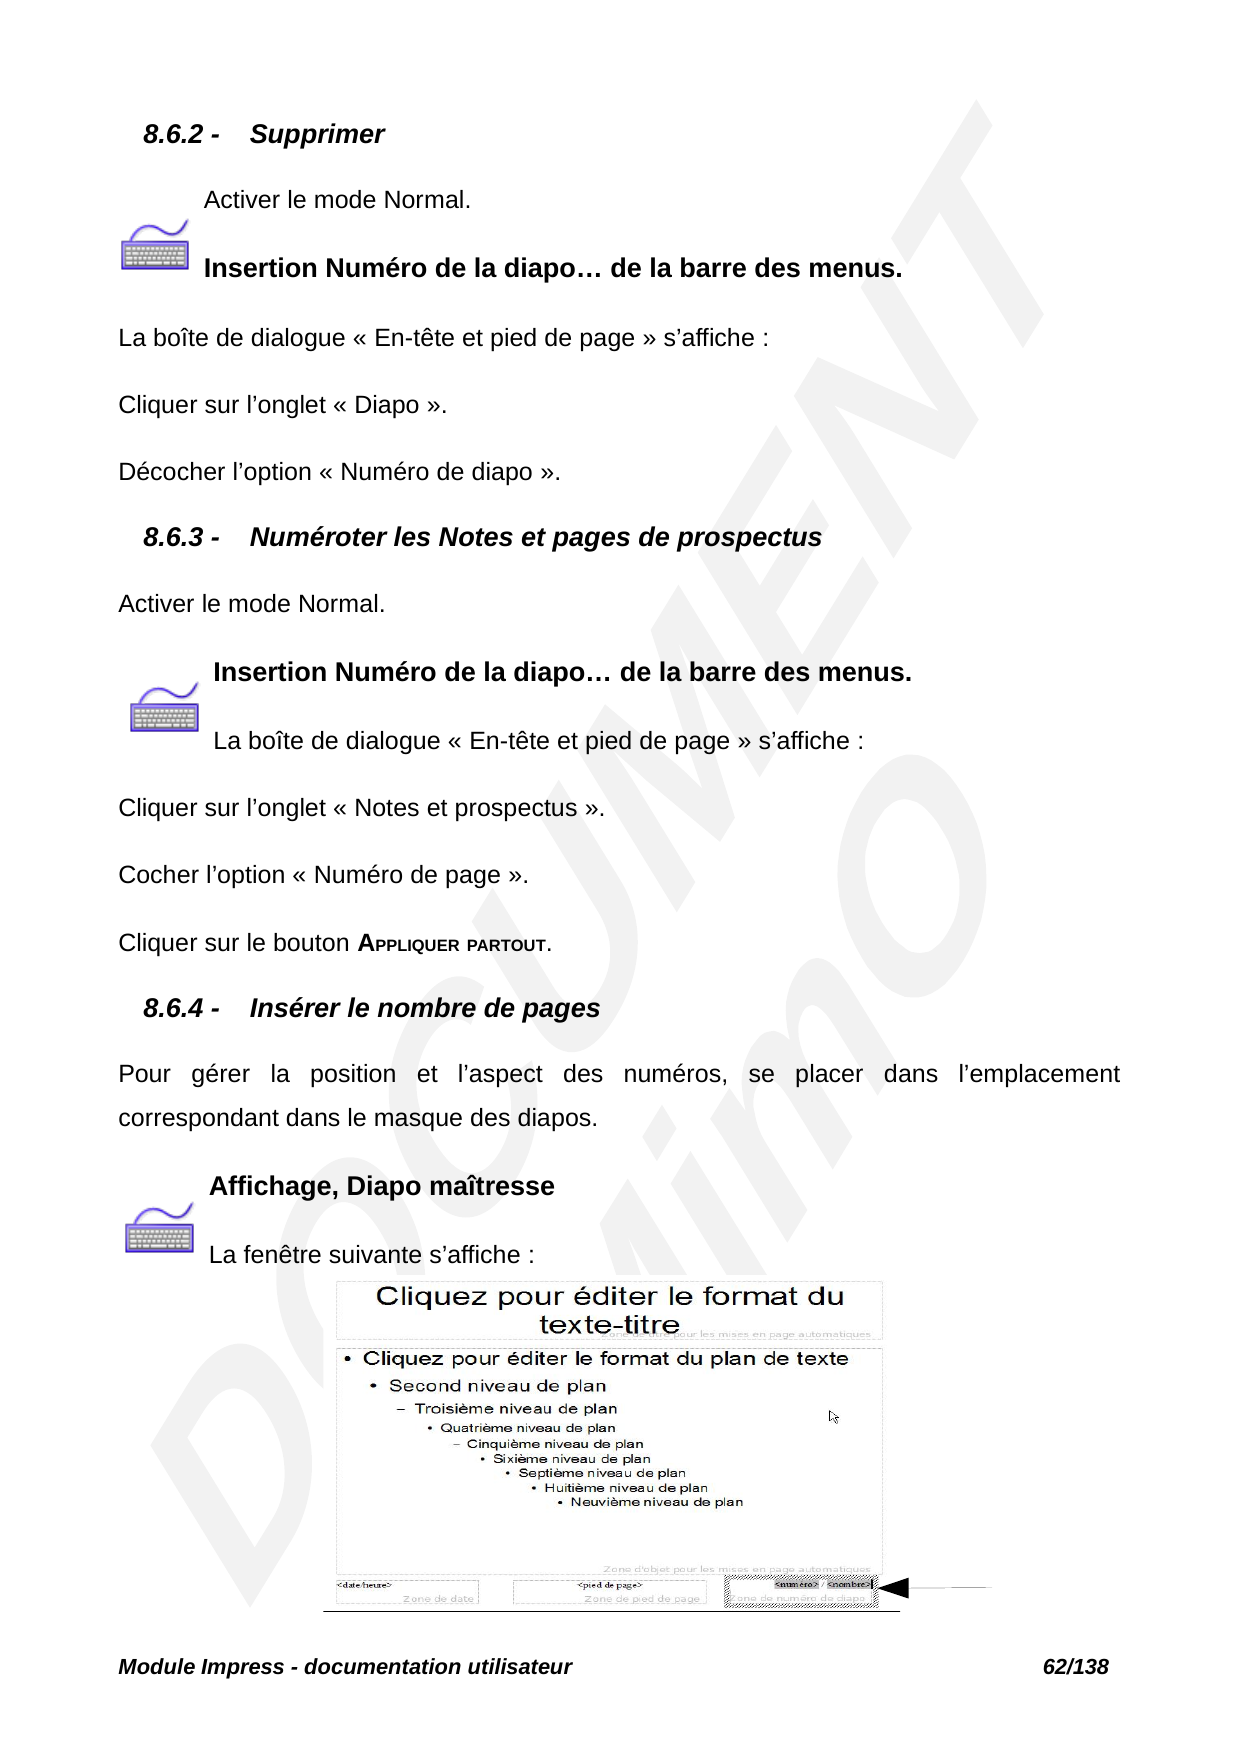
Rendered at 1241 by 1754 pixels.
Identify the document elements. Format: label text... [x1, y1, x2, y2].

subtitle Numéroter les Notes et pages de prospectus [143, 521, 1122, 552]
text Affichage, Diapo maîtresse [118, 1170, 1122, 1201]
text Cliquer sur l’onglet « Notes et prospectus ». [118, 793, 1122, 822]
picture [121, 1191, 197, 1267]
text La boîte de dialogue « En-tête et pied de page » s’affiche : [118, 726, 1122, 755]
picture [117, 208, 192, 284]
text Insertion Numéro de la diapo… de la barre des menus. [192, 252, 1122, 283]
text Décocher l’option « Numéro de diapo ». [118, 457, 1122, 486]
picture [323, 1275, 901, 1612]
picture [126, 671, 202, 746]
text Cliquer sur l’onglet « Diapo ». [118, 390, 1122, 419]
text Pour gérer la position et l’aspect des numéros, se placer dans l’emplacement correspondant dans le masque des diapos. [118, 1059, 1122, 1132]
text Activer le mode Normal. [118, 588, 1122, 618]
text Cliquer sur le bouton Appliquer partout. [118, 927, 1122, 957]
text Cocher l’option « Numéro de page ». [118, 860, 1122, 889]
subtitle Supprimer [143, 118, 1122, 149]
text La boîte de dialogue « En-tête et pied de page » s’affiche : [118, 323, 1122, 352]
text Insertion Numéro de la diapo… de la barre des menus. [118, 656, 1122, 687]
text Activer le mode Normal. [118, 185, 1122, 214]
subtitle Insérer le nombre de pages [143, 992, 1122, 1023]
text La fenêtre suivante s’affiche : [118, 1240, 1122, 1269]
